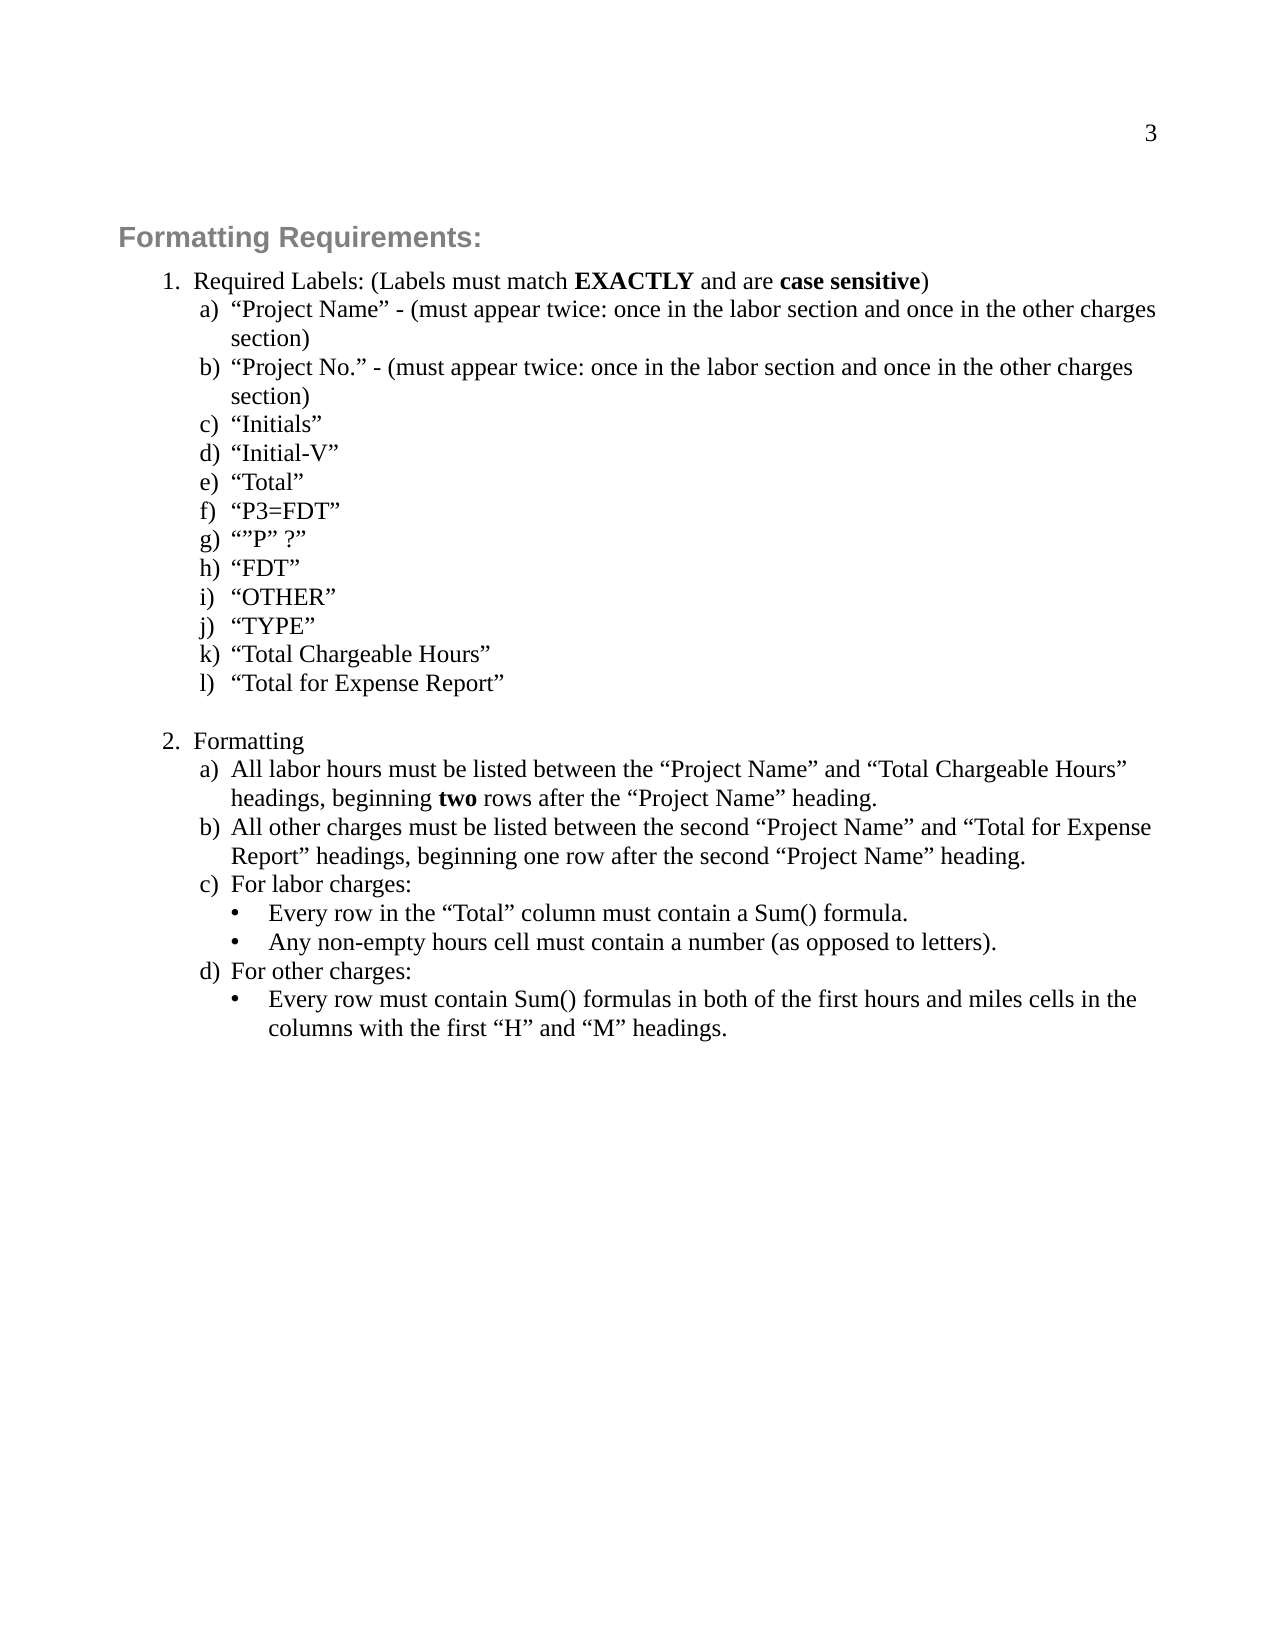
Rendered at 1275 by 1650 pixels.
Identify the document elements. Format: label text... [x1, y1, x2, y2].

list For other charges: [193, 956, 1157, 984]
list All other charges must be listed between the second “Project Name” and “Total for Expense Report” headings, beginning one row after the second “Project Name” heading. [193, 812, 1157, 869]
list “Initial-V” [193, 438, 1157, 467]
list “Total for Expense Report” [193, 668, 1157, 697]
list “Initials” [193, 409, 1157, 438]
list “”P” ?” [193, 524, 1157, 553]
list Required Labels: (Labels must match EXACTLY and are case sensitive) [156, 266, 1157, 294]
list “Total” [193, 467, 1157, 496]
list Every row in the “Total” column must contain a Sum() formula. [231, 898, 1157, 927]
list “TYPE” [193, 611, 1157, 639]
list “Total Chargeable Hours” [193, 639, 1157, 668]
list All labor hours must be listed between the “Project Name” and “Total Chargeable Hours” headings, beginning two rows after the “Project Name” heading. [193, 754, 1157, 812]
list Any non-empty hours cell must contain a number (as opposed to letters). [231, 927, 1157, 956]
list “Project No.” - (must appear twice: once in the labor section and once in the other charges section) [193, 352, 1157, 409]
subtitle Formatting Requirements: [118, 220, 1157, 253]
list “Project Name” - (must appear twice: once in the labor section and once in the other charges section) [193, 294, 1157, 352]
list “FDT” [193, 553, 1157, 582]
list Every row must contain Sum() formulas in both of the first hours and miles cells in the columns with the first “H” and “M” headings. [231, 984, 1157, 1042]
list “OTHER” [193, 582, 1157, 611]
list Formatting [156, 726, 1157, 754]
list “P3=FDT” [193, 496, 1157, 524]
list For labor charges: [193, 869, 1157, 898]
